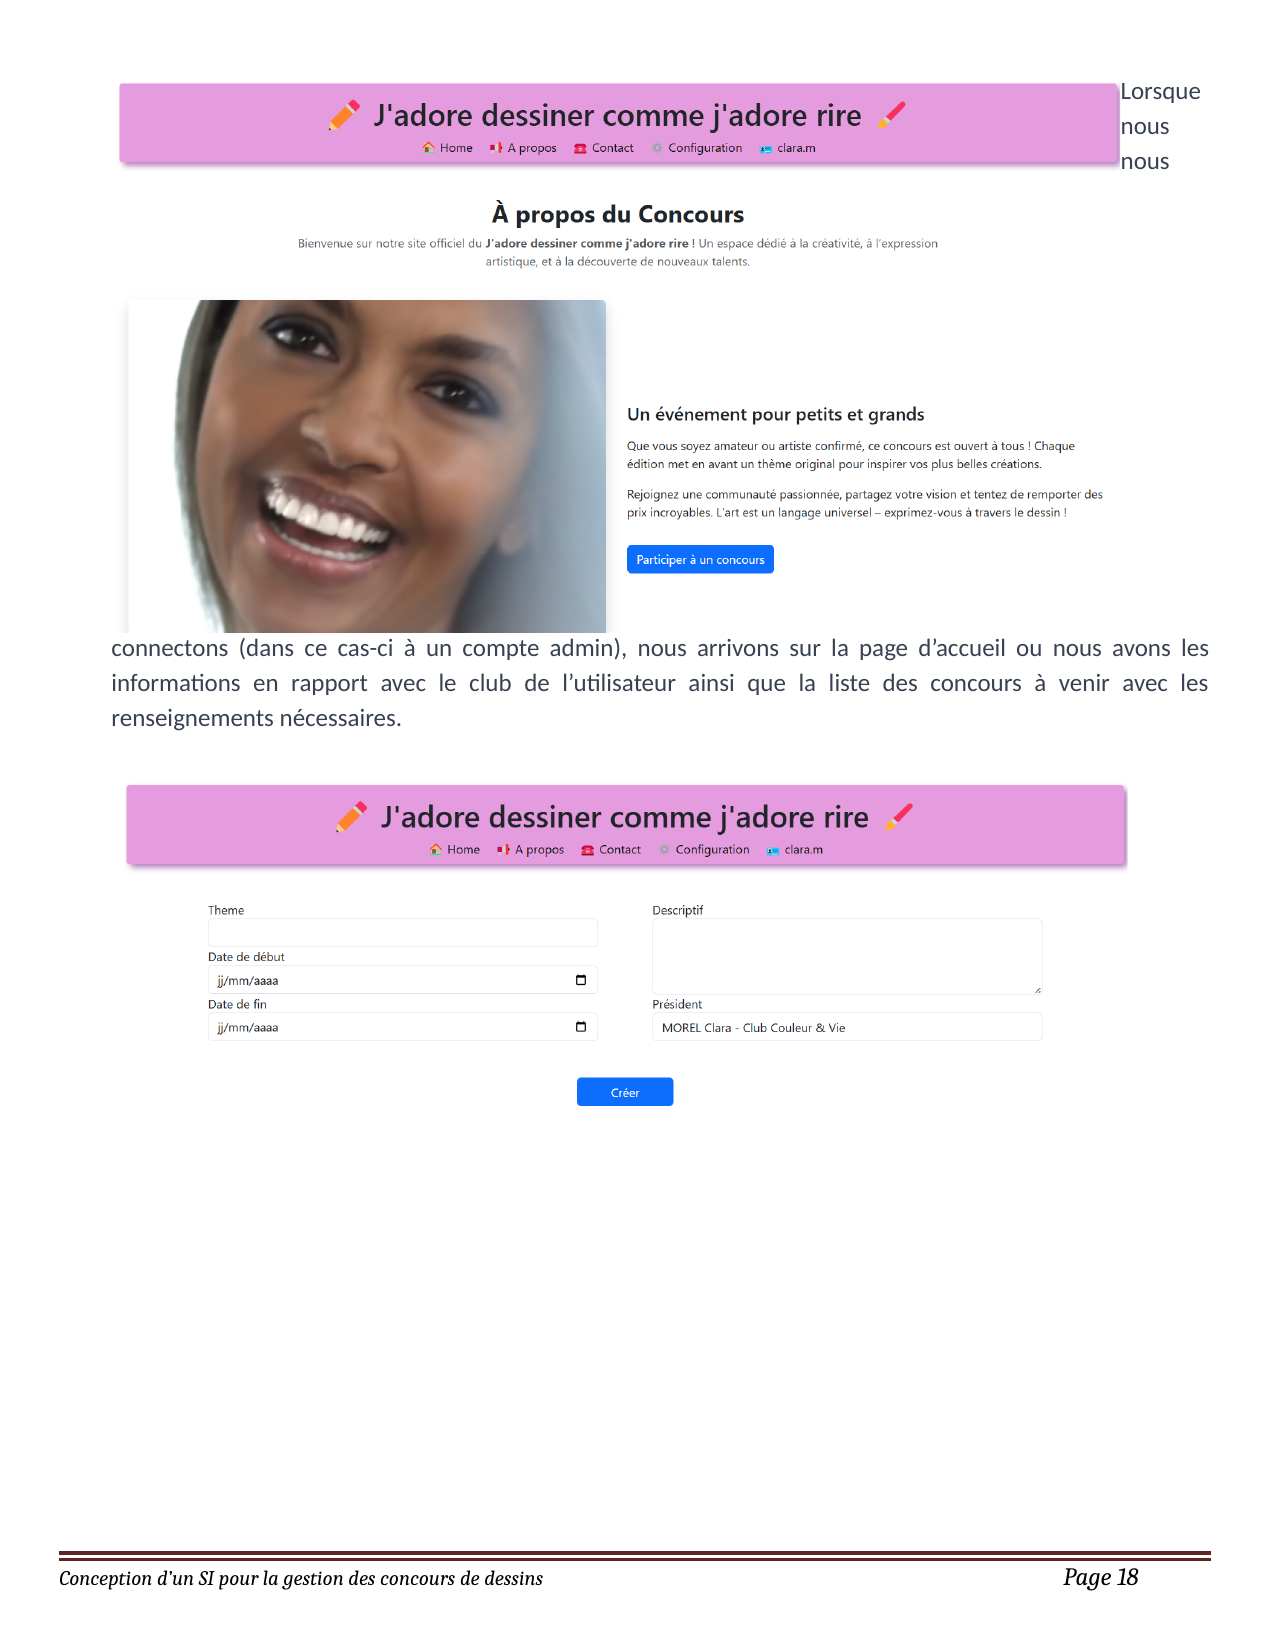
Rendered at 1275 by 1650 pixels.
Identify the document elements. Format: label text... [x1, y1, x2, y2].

text Lorsque nous nous connectons (dans ce cas-ci à un compte admin), nous arrivons sur la page d’accueil ou nous avons les informations en rapport avec le club de l’utilisateur ainsi que la liste des concours à venir avec les renseignements nécessaires. [111, 75, 1211, 733]
picture [116, 82, 1121, 633]
picture [123, 783, 1128, 1107]
